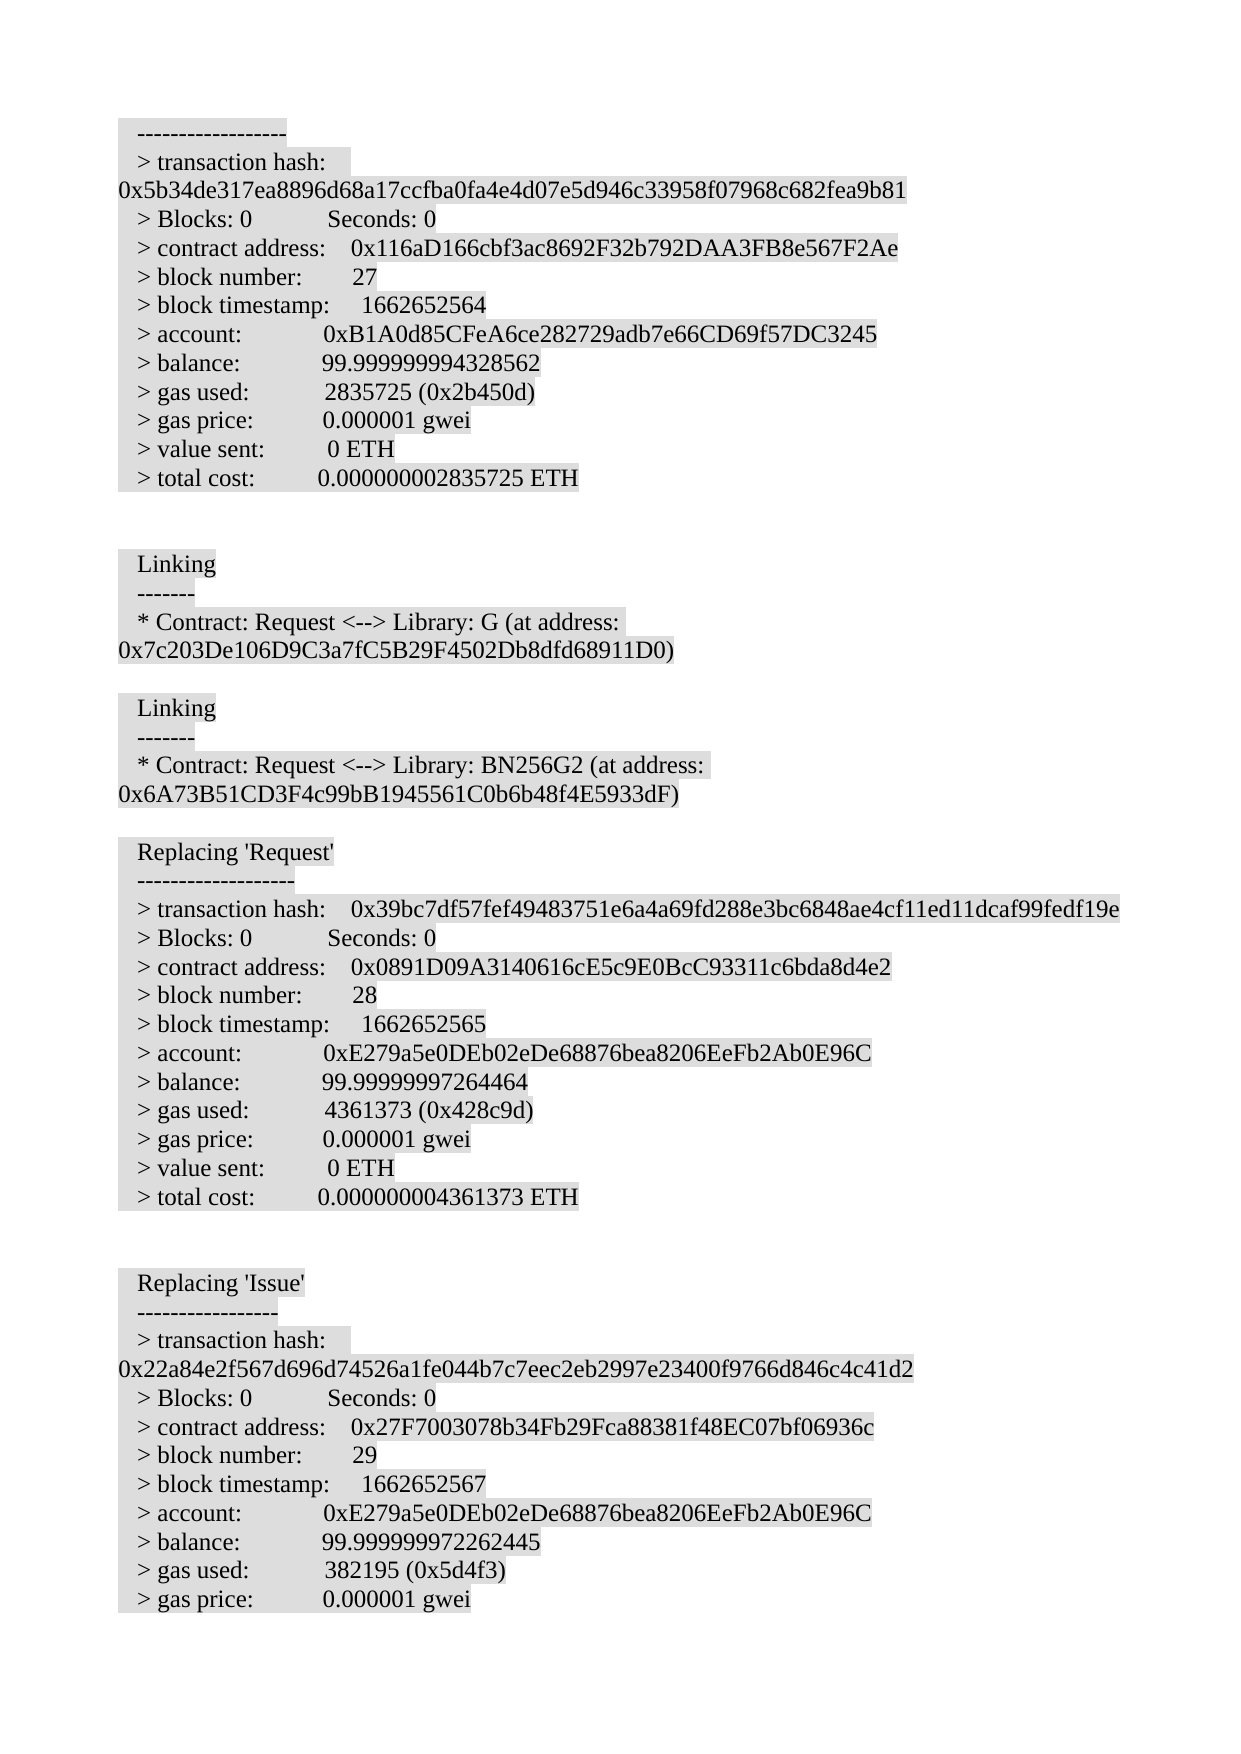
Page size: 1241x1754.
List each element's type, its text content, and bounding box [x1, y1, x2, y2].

text ----------------- [118, 1297, 1122, 1326]
text > value sent: 0 ETH [118, 1153, 1122, 1182]
text Linking [118, 693, 1122, 722]
text > Blocks: 0 Seconds: 0 [118, 923, 1122, 952]
text ------------------ [118, 118, 1122, 147]
text > gas price: 0.000001 gwei [118, 406, 1122, 434]
text * Contract: Request <--> Library: BN256G2 (at address: 0x6A73B51CD3F4c99bB1945561C0b6b48f4E5933dF) [118, 751, 1122, 808]
text > contract address: 0x0891D09A3140616cE5c9E0BcC93311c6bda8d4e2 [118, 952, 1122, 981]
text > balance: 99.99999997264464 [118, 1067, 1122, 1096]
text Linking [118, 549, 1122, 578]
text > block number: 27 [118, 262, 1122, 291]
text > gas used: 382195 (0x5d4f3) [118, 1556, 1122, 1584]
text > balance: 99.999999972262445 [118, 1527, 1122, 1556]
text > account: 0xE279a5e0DEb02eDe68876bea8206EeFb2Ab0E96C [118, 1038, 1122, 1067]
text Replacing 'Issue' [118, 1268, 1122, 1297]
text * Contract: Request <--> Library: G (at address: 0x7c203De106D9C3a7fC5B29F4502Db8dfd68911D0) [118, 607, 1122, 664]
text > gas price: 0.000001 gwei [118, 1584, 1122, 1613]
text > total cost: 0.000000004361373 ETH [118, 1182, 1122, 1211]
text > balance: 99.999999994328562 [118, 348, 1122, 377]
text > block number: 28 [118, 981, 1122, 1009]
text > transaction hash: 0x5b34de317ea8896d68a17ccfba0fa4e4d07e5d946c33958f07968c682fea9b81 [118, 147, 1122, 204]
text > gas price: 0.000001 gwei [118, 1124, 1122, 1153]
text > contract address: 0x116aD166cbf3ac8692F32b792DAA3FB8e567F2Ae [118, 233, 1122, 262]
text > total cost: 0.000000002835725 ETH [118, 463, 1122, 492]
text > gas used: 2835725 (0x2b450d) [118, 377, 1122, 406]
text > transaction hash: 0x22a84e2f567d696d74526a1fe044b7c7eec2eb2997e23400f9766d846c4c41d2 [118, 1326, 1122, 1383]
text > account: 0xE279a5e0DEb02eDe68876bea8206EeFb2Ab0E96C [118, 1498, 1122, 1527]
text > account: 0xB1A0d85CFeA6ce282729adb7e66CD69f57DC3245 [118, 319, 1122, 348]
text > contract address: 0x27F7003078b34Fb29Fca88381f48EC07bf06936c [118, 1412, 1122, 1441]
text ------- [118, 722, 1122, 751]
text > block timestamp: 1662652565 [118, 1009, 1122, 1038]
text > value sent: 0 ETH [118, 434, 1122, 463]
text ------- [118, 578, 1122, 607]
text > block number: 29 [118, 1441, 1122, 1469]
text ------------------- [118, 866, 1122, 894]
text > gas used: 4361373 (0x428c9d) [118, 1096, 1122, 1124]
text Replacing 'Request' [118, 837, 1122, 866]
text > block timestamp: 1662652564 [118, 291, 1122, 319]
text > Blocks: 0 Seconds: 0 [118, 204, 1122, 233]
text > transaction hash: 0x39bc7df57fef49483751e6a4a69fd288e3bc6848ae4cf11ed11dcaf99fedf19e [118, 894, 1122, 923]
text > Blocks: 0 Seconds: 0 [118, 1383, 1122, 1412]
text > block timestamp: 1662652567 [118, 1469, 1122, 1498]
